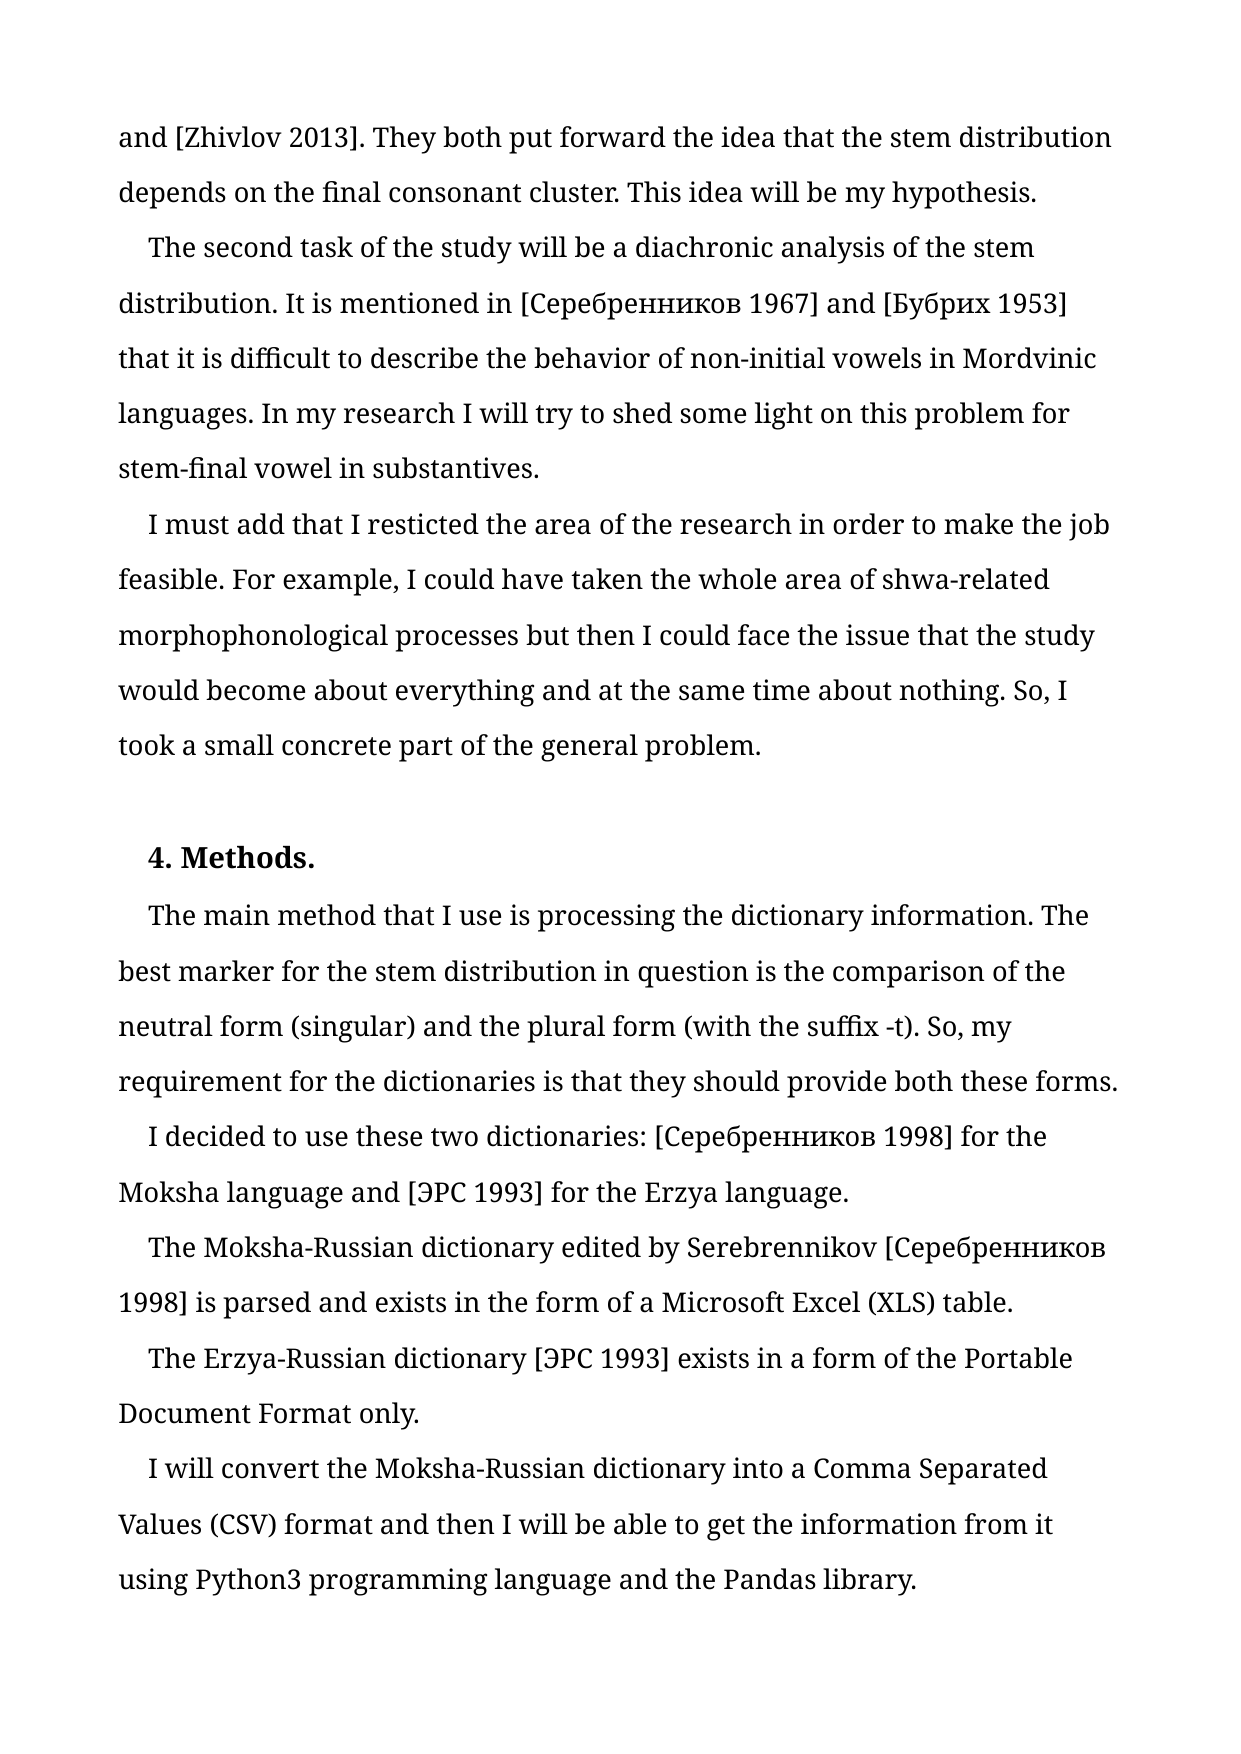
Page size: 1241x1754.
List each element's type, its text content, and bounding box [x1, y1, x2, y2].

text I must add that I resticted the area of the research in order to make the job feasible. For example, I could have taken the whole area of shwa-related morphophonological processes but then I could face the issue that the study would become about everything and at the same time about nothing. So, I took a small concrete part of the general problem. [118, 505, 1122, 763]
text The Erzya-Russian dictionary [ЭРС 1993] exists in a form of the Portable Document Format only. [118, 1339, 1122, 1431]
text The main method that I use is processing the dictionary information. The best marker for the stem distribution in question is the comparison of the neutral form (singular) and the plural form (with the suffix -t). So, my requirement for the dictionaries is that they should provide both these forms. [118, 897, 1122, 1099]
text I decided to use these two dictionaries: [Серебренников 1998] for the Moksha language and [ЭРС 1993] for the Erzya language. [118, 1118, 1122, 1210]
text The second task of the study will be a diachronic analysis of the stem distribution. It is mentioned in [Серебренников 1967] and [Бубрих 1953] that it is difficult to describe the behavior of non-initial vowels in Mordvinic languages. In my research I will try to shed some light on this problem for stem-final vowel in substantives. [118, 229, 1122, 487]
text 4. Methods. [118, 837, 1122, 877]
text and [Zhivlov 2013]. They both put forward the idea that the stem distribution depends on the final consonant cluster. This idea will be my hypothesis. [118, 118, 1122, 210]
text I will convert the Moksha-Russian dictionary into a Comma Separated Values (CSV) format and then I will be able to get the information from it using Python3 programming language and the Pandas library. [118, 1450, 1122, 1597]
text The Moksha-Russian dictionary edited by Serebrennikov [Серебренников 1998] is parsed and exists in the form of a Microsoft Excel (XLS) table. [118, 1228, 1122, 1321]
